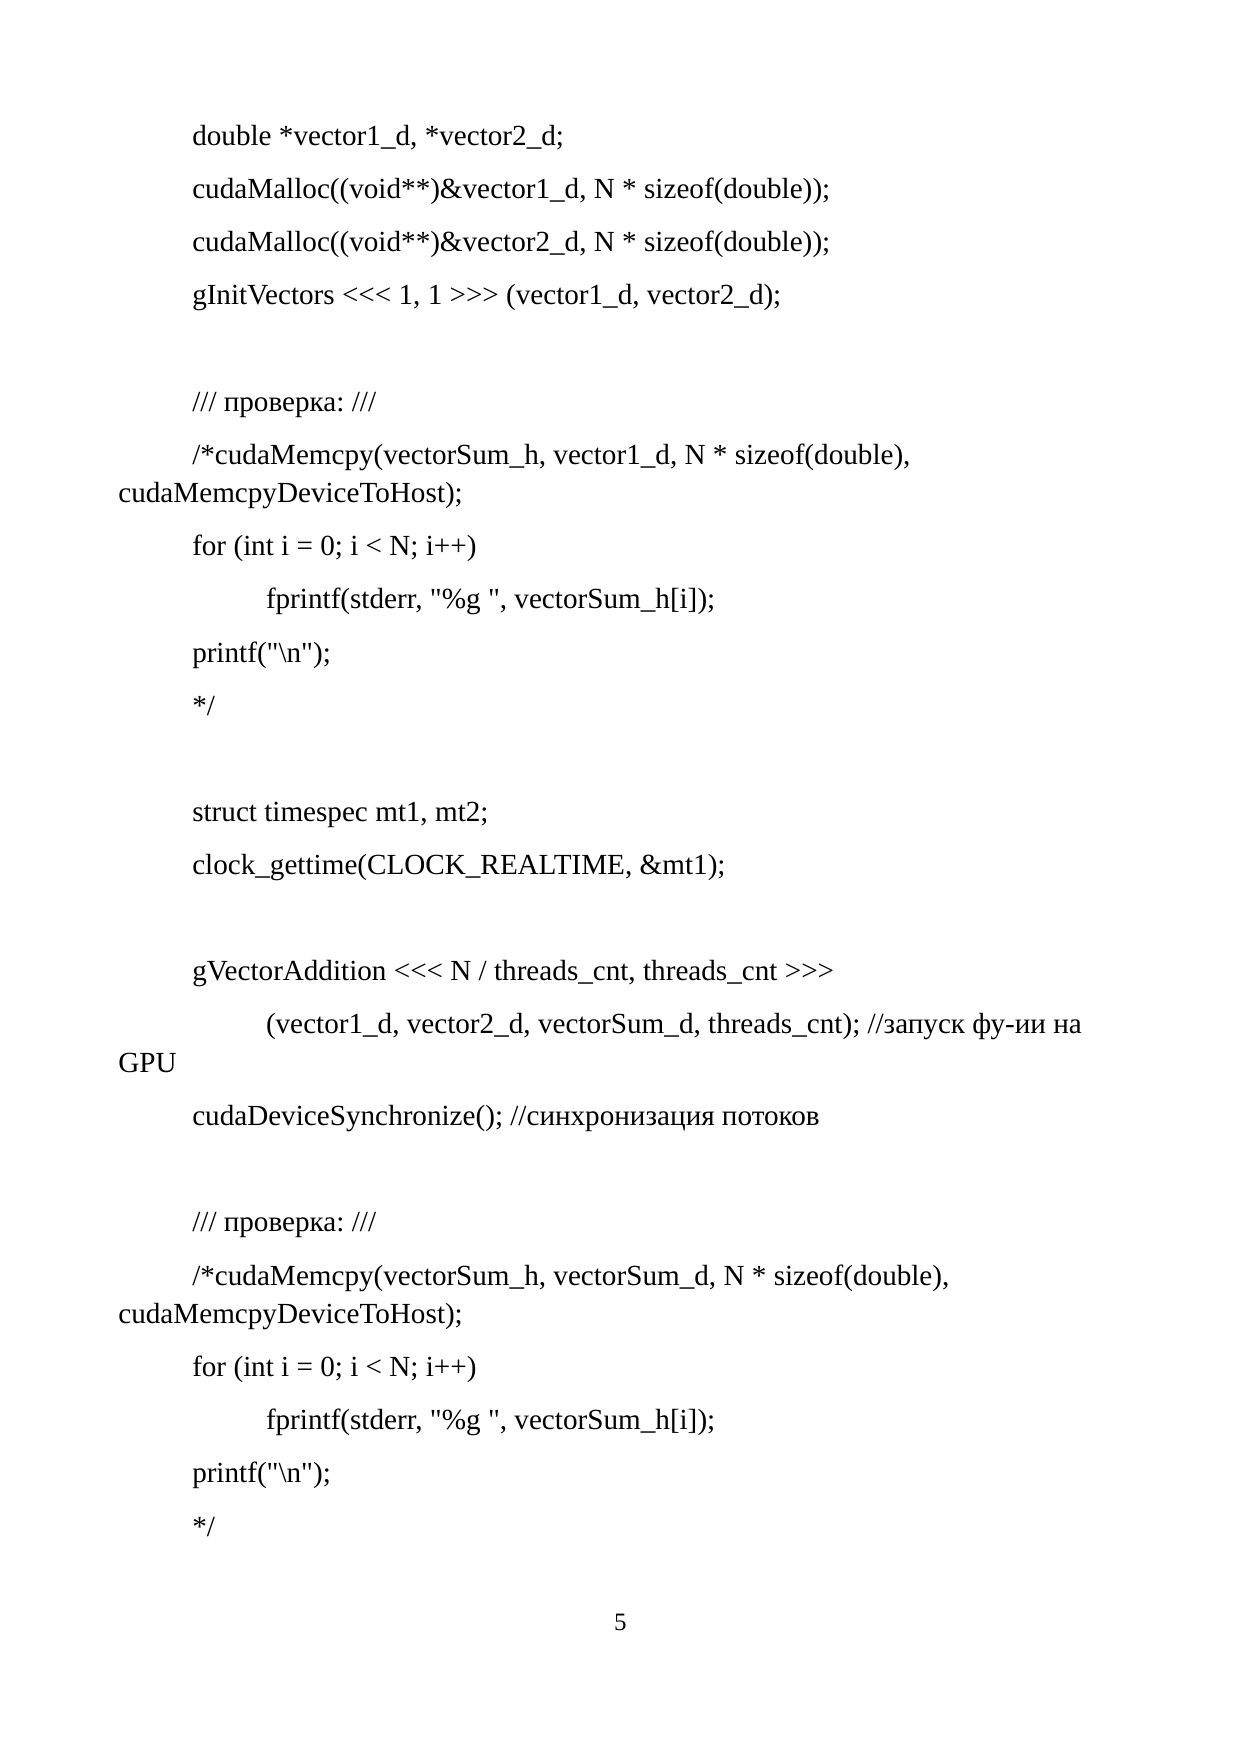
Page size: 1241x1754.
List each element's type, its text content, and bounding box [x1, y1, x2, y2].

text printf("\n"); [118, 1456, 1122, 1489]
text fprintf(stderr, "%g ", vectorSum_h[i]); [118, 582, 1122, 615]
text struct timespec mt1, mt2; [118, 794, 1122, 828]
text /// проверка: /// [118, 1204, 1122, 1238]
text double *vector1_d, *vector2_d; [118, 118, 1122, 152]
text cudaDeviceSynchronize(); //синхронизация потоков [118, 1098, 1122, 1132]
text gInitVectors <<< 1, 1 >>> (vector1_d, vector2_d); [118, 277, 1122, 311]
text clock_gettime(CLOCK_REALTIME, &mt1); [118, 847, 1122, 881]
text (vector1_d, vector2_d, vectorSum_d, threads_cnt); //запуск фу-ии на GPU [118, 1007, 1122, 1079]
text /*cudaMemcpy(vectorSum_h, vector1_d, N * sizeof(double), cudaMemcpyDeviceToHost); [118, 437, 1122, 509]
text /*cudaMemcpy(vectorSum_h, vectorSum_d, N * sizeof(double), cudaMemcpyDeviceToHost); [118, 1258, 1122, 1330]
text for (int i = 0; i < N; i++) [118, 528, 1122, 562]
text for (int i = 0; i < N; i++) [118, 1349, 1122, 1383]
text */ [118, 688, 1122, 721]
text gVectorAddition <<< N / threads_cnt, threads_cnt >>> [118, 953, 1122, 987]
text printf("\n"); [118, 635, 1122, 668]
text cudaMalloc((void**)&vector2_d, N * sizeof(double)); [118, 224, 1122, 258]
text /// проверка: /// [118, 384, 1122, 417]
text fprintf(stderr, "%g ", vectorSum_h[i]); [118, 1402, 1122, 1436]
text */ [118, 1509, 1122, 1542]
text cudaMalloc((void**)&vector1_d, N * sizeof(double)); [118, 171, 1122, 205]
